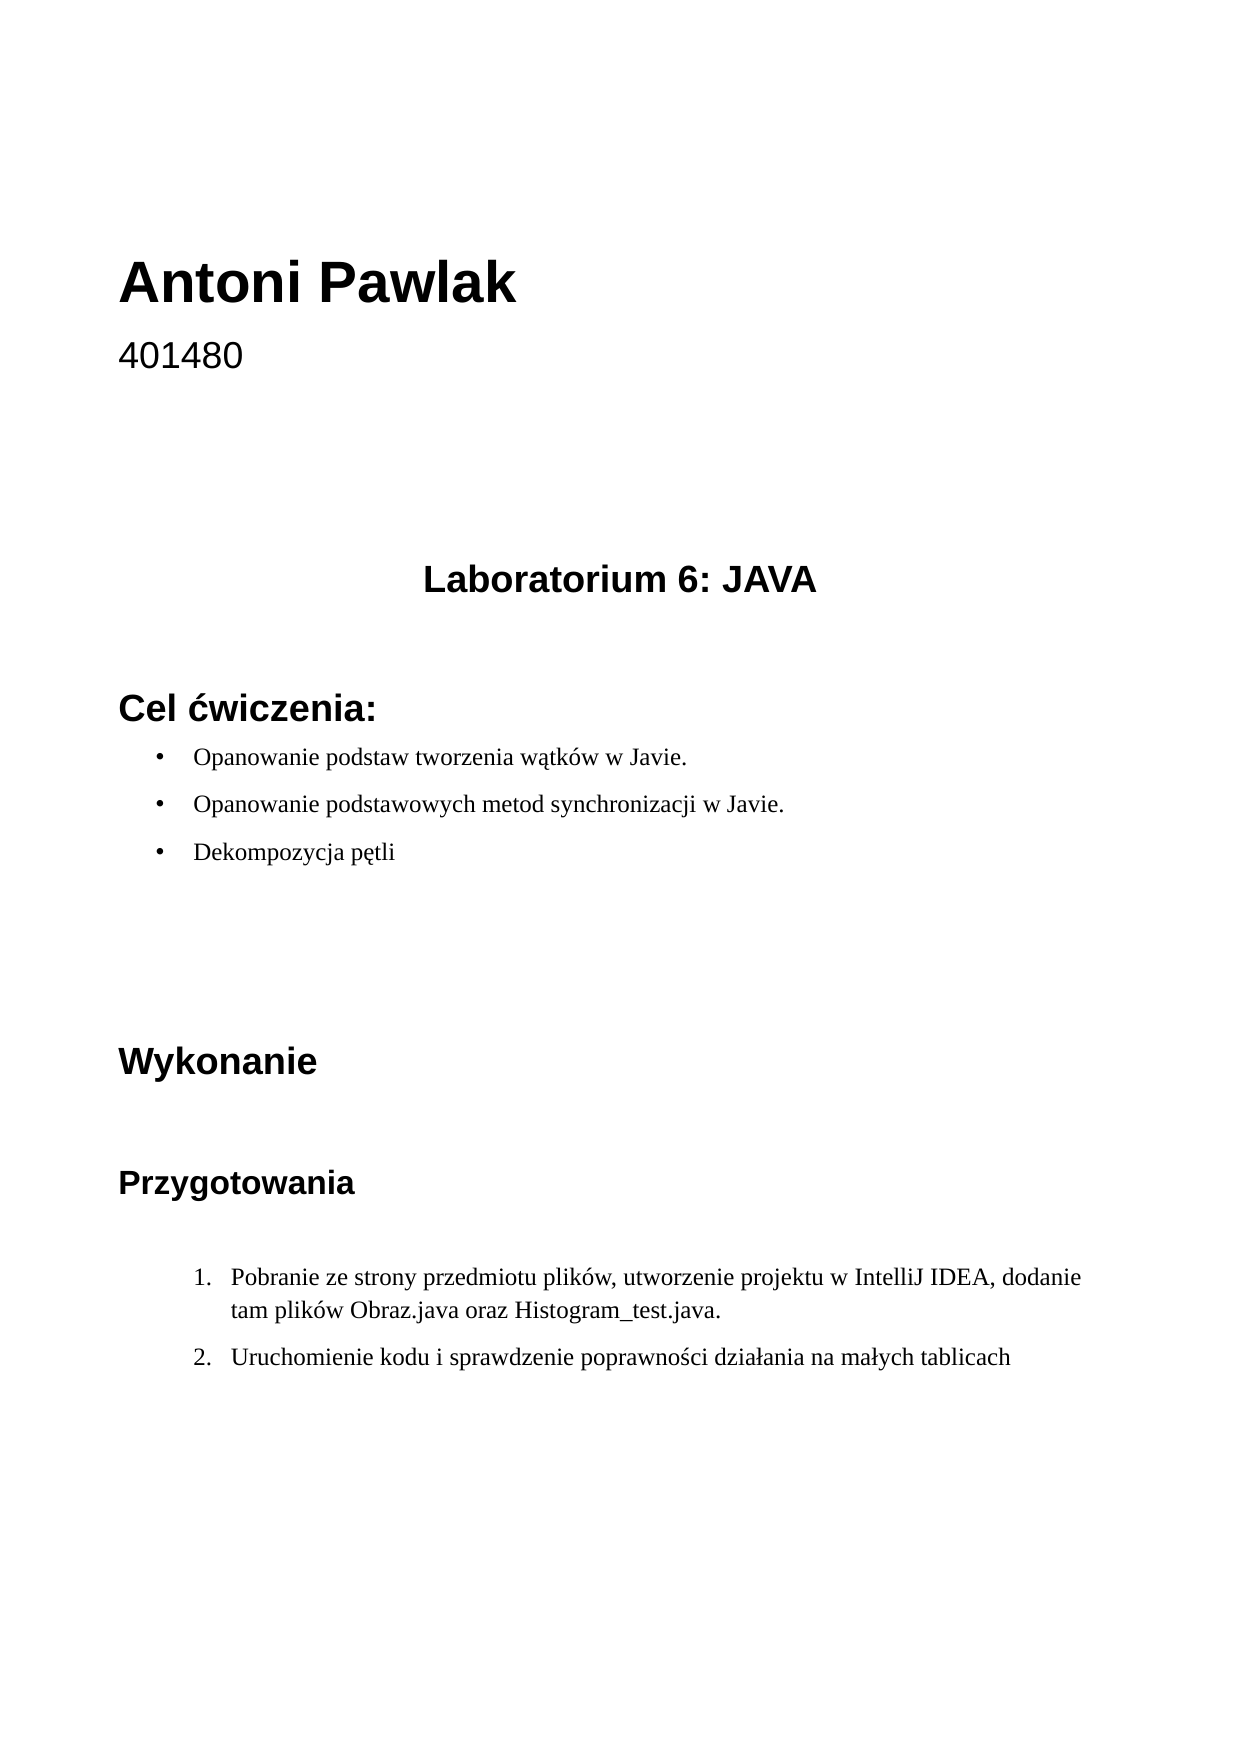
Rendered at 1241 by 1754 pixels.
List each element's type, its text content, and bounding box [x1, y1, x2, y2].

list Opanowanie podstaw tworzenia wątków w Javie. [156, 742, 1122, 771]
subtitle 401480 [118, 333, 1122, 377]
list Uruchomienie kodu i sprawdzenie poprawności działania na małych tablicach [193, 1342, 1122, 1371]
list Opanowanie podstawowych metod synchronizacji w Javie. [156, 789, 1122, 818]
subtitle Cel ćwiczenia: [118, 686, 1122, 729]
subtitle Laboratorium 6: JAVA [118, 557, 1122, 601]
title Antoni Pawlak [118, 248, 1122, 315]
list Pobranie ze strony przedmiotu plików, utworzenie projektu w IntelliJ IDEA, dodanie tam plików Obraz.java oraz Histogram_test.java. [193, 1262, 1122, 1323]
subtitle Przygotowania [118, 1163, 1122, 1202]
list Dekompozycja pętli [156, 837, 1122, 866]
subtitle Wykonanie [118, 1038, 1122, 1082]
